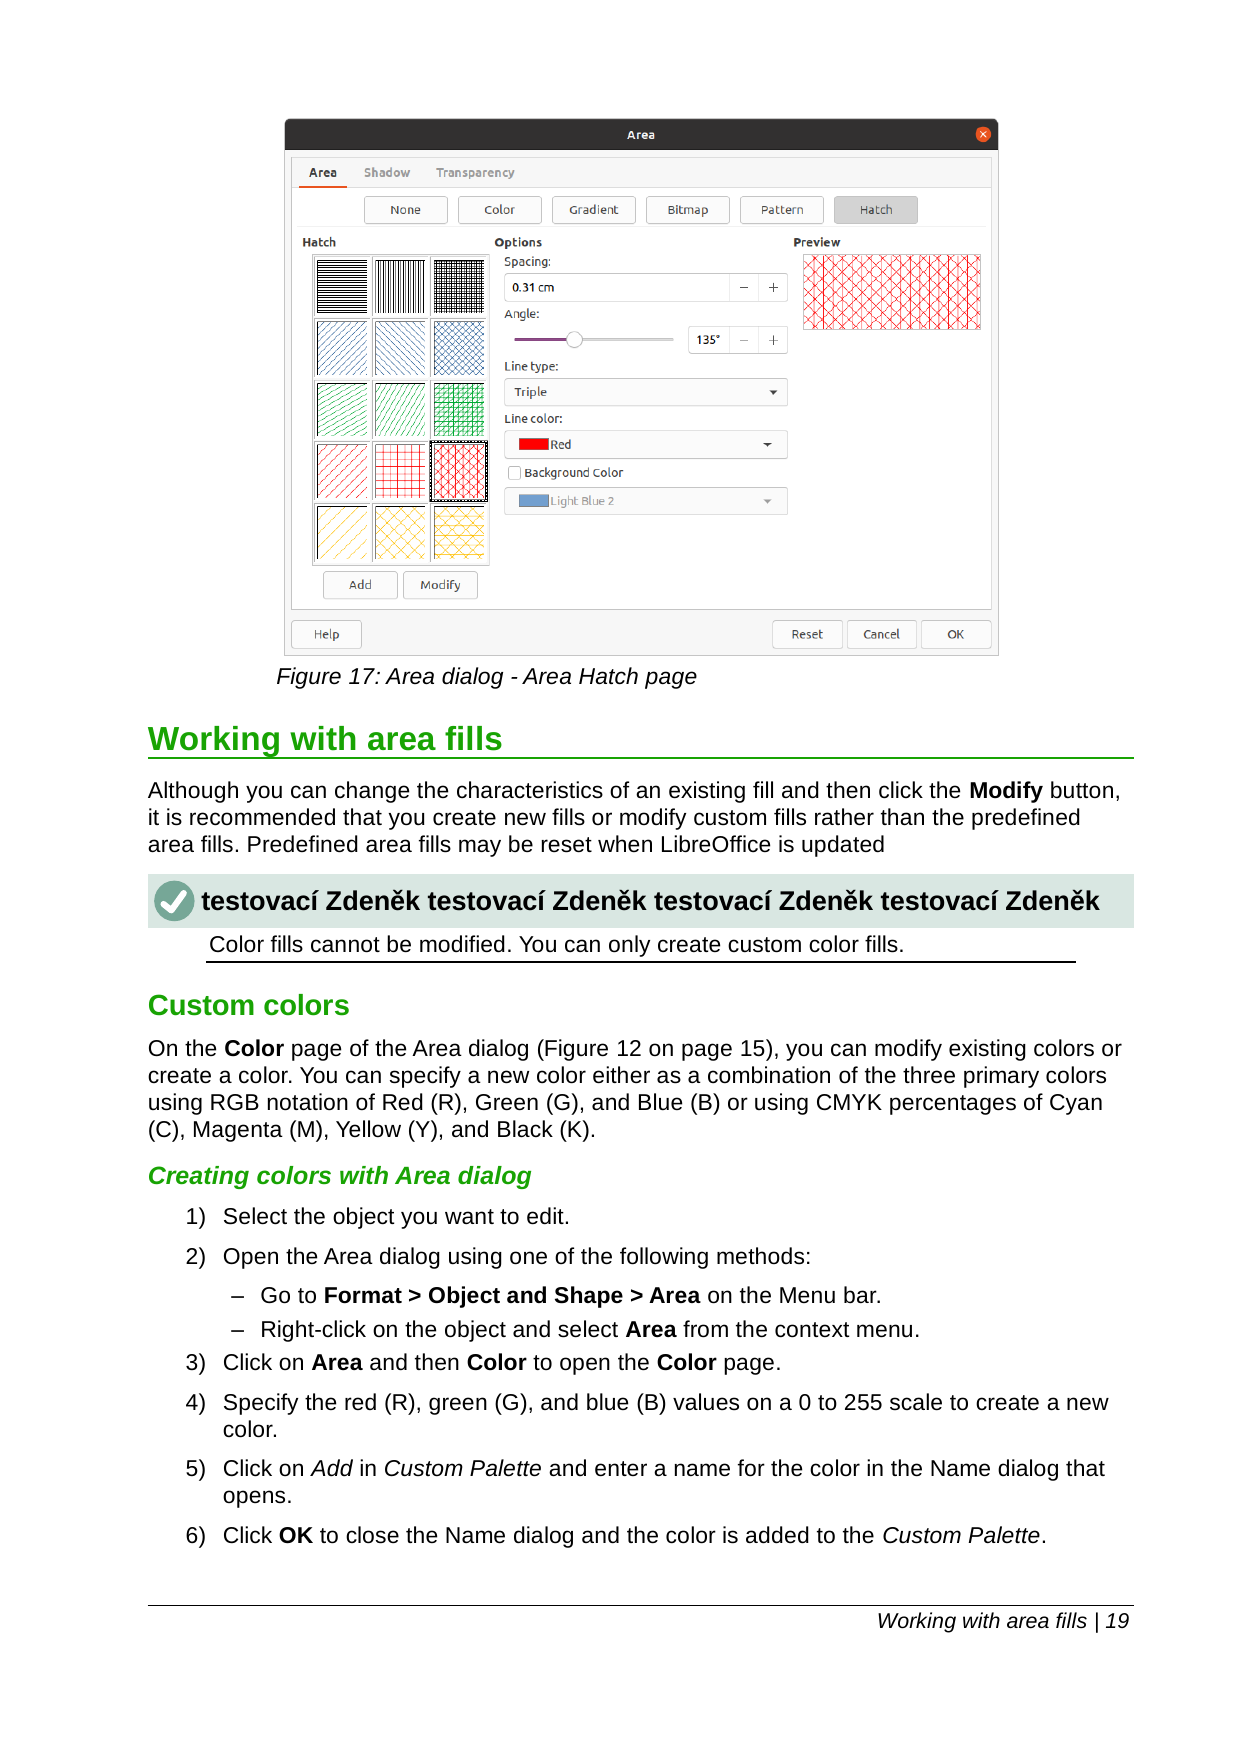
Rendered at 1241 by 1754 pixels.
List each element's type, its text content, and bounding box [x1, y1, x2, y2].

list Open the Area dialog using one of the following methods: [206, 1242, 1134, 1269]
list Click OK to close the Name dialog and the color is added to the Custom Palette. [206, 1521, 1134, 1548]
subtitle Custom colors [148, 988, 1134, 1021]
picture [276, 118, 1006, 663]
list Go to Format > Object and Shape > Area on the Menu bar. [231, 1282, 1134, 1309]
subtitle Working with area fills [148, 719, 1134, 757]
list Click on Area and then Color to open the Color page. [206, 1348, 1134, 1375]
list Select the object you want to edit. [206, 1202, 1134, 1229]
list Click on Add in Custom Palette and enter a name for the color in the Name dialog that opens. [206, 1454, 1134, 1509]
text On the Color page of the Area dialog (Figure 12 on page 14), you can modify existing colors or create a color. You can specify a new color either as a combination of the three primary colors using RGB notation of Red (R), Green (G), and Blue (B) or using CMYK percentages of Cyan (C), Magenta (M), Yellow (Y), and Black (K). [148, 1034, 1134, 1142]
subtitle Creating colors with Area dialog [148, 1161, 1134, 1190]
text Figure 17: Area dialog - Area Hatch page [276, 663, 1005, 690]
list Right-click on the object and select Area from the context menu. [231, 1315, 1134, 1342]
subtitle testovací Zdeněk testovací Zdeněk testovací Zdeněk testovací Zdeněk [148, 874, 1134, 928]
list Specify the red (R), green (G), and blue (B) values on a 0 to 255 scale to create a new color. [206, 1388, 1134, 1442]
text Although you can change the characteristics of an existing fill and then click the Modify button, it is recommended that you create new fills or modify custom fills rather than the predefined area fills. Predefined area fills may be reset when LibreOffice is updated [148, 776, 1134, 857]
text Color fills cannot be modified. You can only create custom color fills. [206, 928, 1076, 961]
